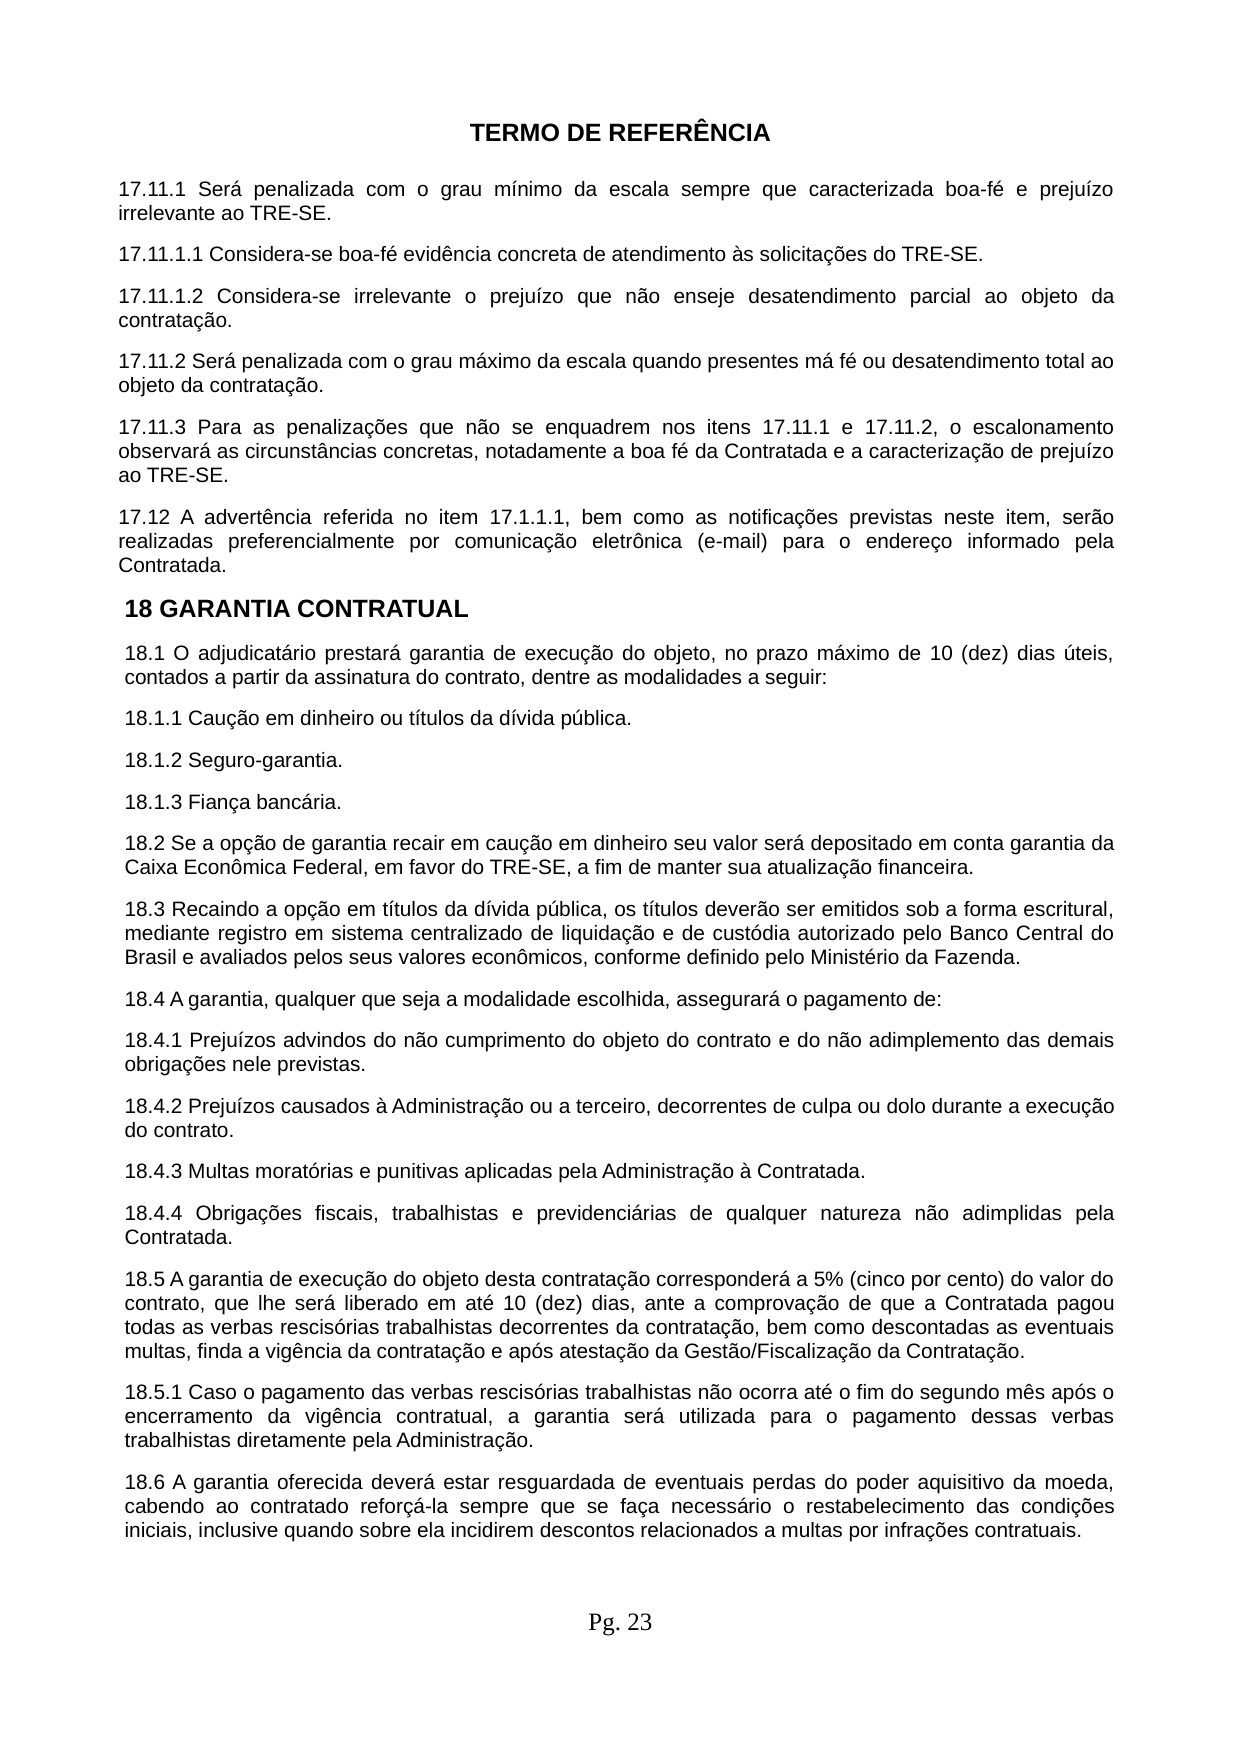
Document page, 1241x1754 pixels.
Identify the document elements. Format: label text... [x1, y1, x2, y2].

text 17.11.1.1 Considera-se boa-fé evidência concreta de atendimento às solicitações do TRE-SE. [118, 242, 1116, 266]
text 18.5.1 Caso o pagamento das verbas rescisórias trabalhistas não ocorra até o fim do segundo mês após o encerramento da vigência contratual, a garantia será utilizada para o pagamento dessas verbas trabalhistas diretamente pela Administração. [124, 1380, 1116, 1452]
text 17.11.1.2 Considera-se irrelevante o prejuízo que não enseje desatendimento parcial ao objeto da contratação. [118, 284, 1116, 332]
text 18 GARANTIA CONTRATUAL [124, 594, 1116, 623]
text 18.1.1 Caução em dinheiro ou títulos da dívida pública. [124, 706, 1116, 730]
text 18.4.4 Obrigações fiscais, trabalhistas e previdenciárias de qualquer natureza não adimplidas pela Contratada. [124, 1201, 1116, 1249]
text 18.4.1 Prejuízos advindos do não cumprimento do objeto do contrato e do não adimplemento das demais obrigações nele previstas. [124, 1028, 1116, 1076]
text 18.1.3 Fiança bancária. [124, 789, 1116, 813]
text 18.1 O adjudicatário prestará garantia de execução do objeto, no prazo máximo de 10 (dez) dias úteis, contados a partir da assinatura do contrato, dentre as modalidades a seguir: [124, 641, 1116, 688]
text 17.11.2 Será penalizada com o grau máximo da escala quando presentes má fé ou desatendimento total ao objeto da contratação. [118, 349, 1116, 397]
text 18.4 A garantia, qualquer que seja a modalidade escolhida, assegurará o pagamento de: [124, 986, 1116, 1010]
text 18.3 Recaindo a opção em títulos da dívida pública, os títulos deverão ser emitidos sob a forma escritural, mediante registro em sistema centralizado de liquidação e de custódia autorizado pelo Banco Central do Brasil e avaliados pelos seus valores econômicos, conforme definido pelo Ministério da Fazenda. [124, 897, 1116, 969]
text 18.5 A garantia de execução do objeto desta contratação corresponderá a 5% (cinco por cento) do valor do contrato, que lhe será liberado em até 10 (dez) dias, ante a comprovação de que a Contratada pagou todas as verbas rescisórias trabalhistas decorrentes da contratação, bem como descontadas as eventuais multas, finda a vigência da contratação e após atestação da Gestão/Fiscalização da Contratação. [124, 1267, 1116, 1362]
text 18.1.2 Seguro-garantia. [124, 748, 1116, 772]
text 18.4.2 Prejuízos causados à Administração ou a terceiro, decorrentes de culpa ou dolo durante a execução do contrato. [124, 1094, 1116, 1142]
text 17.11.3 Para as penalizações que não se enquadrem nos itens 17.11.1 e 17.11.2, o escalonamento observará as circunstâncias concretas, notadamente a boa fé da Contratada e a caracterização de prejuízo ao TRE-SE. [118, 415, 1116, 487]
text 18.6 A garantia oferecida deverá estar resguardada de eventuais perdas do poder aquisitivo da moeda, cabendo ao contratado reforçá-la sempre que se faça necessário o restabelecimento das condições iniciais, inclusive quando sobre ela incidirem descontos relacionados a multas por infrações contratuais. [124, 1470, 1116, 1542]
text 18.2 Se a opção de garantia recair em caução em dinheiro seu valor será depositado em conta garantia da Caixa Econômica Federal, em favor do TRE-SE, a fim de manter sua atualização financeira. [124, 831, 1116, 879]
text 17.11.1 Será penalizada com o grau mínimo da escala sempre que caracterizada boa-fé e prejuízo irrelevante ao TRE-SE. [118, 176, 1116, 224]
text 18.4.3 Multas moratórias e punitivas aplicadas pela Administração à Contratada. [124, 1159, 1116, 1183]
text 17.12 A advertência referida no item 17.1.1.1, bem como as notificações previstas neste item, serão realizadas preferencialmente por comunicação eletrônica (e-mail) para o endereço informado pela Contratada. [118, 504, 1116, 576]
